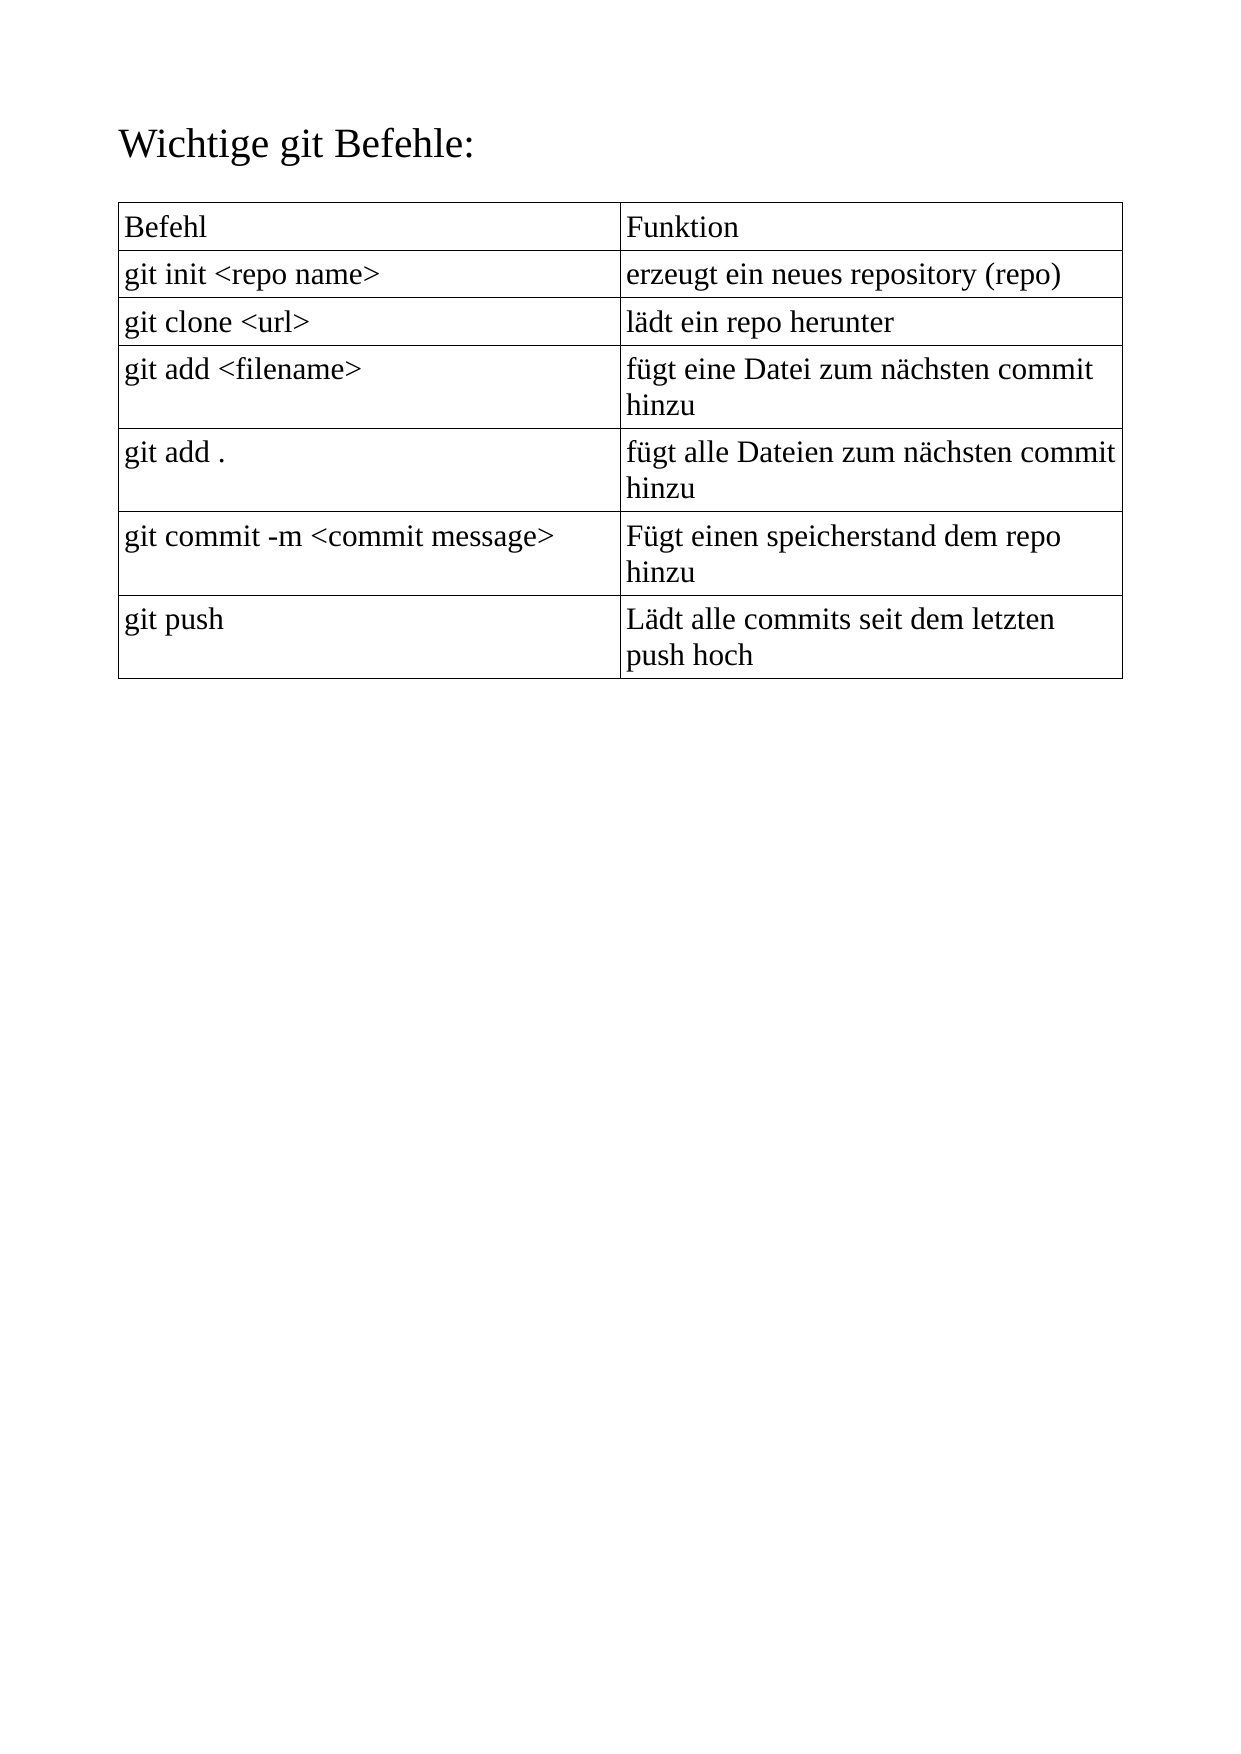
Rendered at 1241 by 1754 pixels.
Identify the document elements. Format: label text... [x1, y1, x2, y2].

table_cell lädt ein repo herunter [621, 298, 1122, 344]
table_cell git init <repo name> [119, 251, 620, 297]
table_cell git add . [119, 429, 620, 511]
table_header Funktion [621, 203, 1122, 249]
table_cell Fügt einen speicherstand dem repo hinzu [621, 512, 1122, 595]
table_header Befehl [119, 203, 620, 249]
table_cell fügt eine Datei zum nächsten commit hinzu [621, 346, 1122, 428]
table_cell git clone <url> [119, 298, 620, 344]
table_cell git add <filename> [119, 346, 620, 428]
table_cell erzeugt ein neues repository (repo) [621, 251, 1122, 297]
table_cell git push [119, 596, 620, 678]
table_cell fügt alle Dateien zum nächsten commit hinzu [621, 429, 1122, 511]
table_cell Lädt alle commits seit dem letzten push hoch [621, 596, 1122, 678]
text Wichtige git Befehle: [118, 118, 1122, 166]
table_cell git commit -m <commit message> [119, 512, 620, 595]
